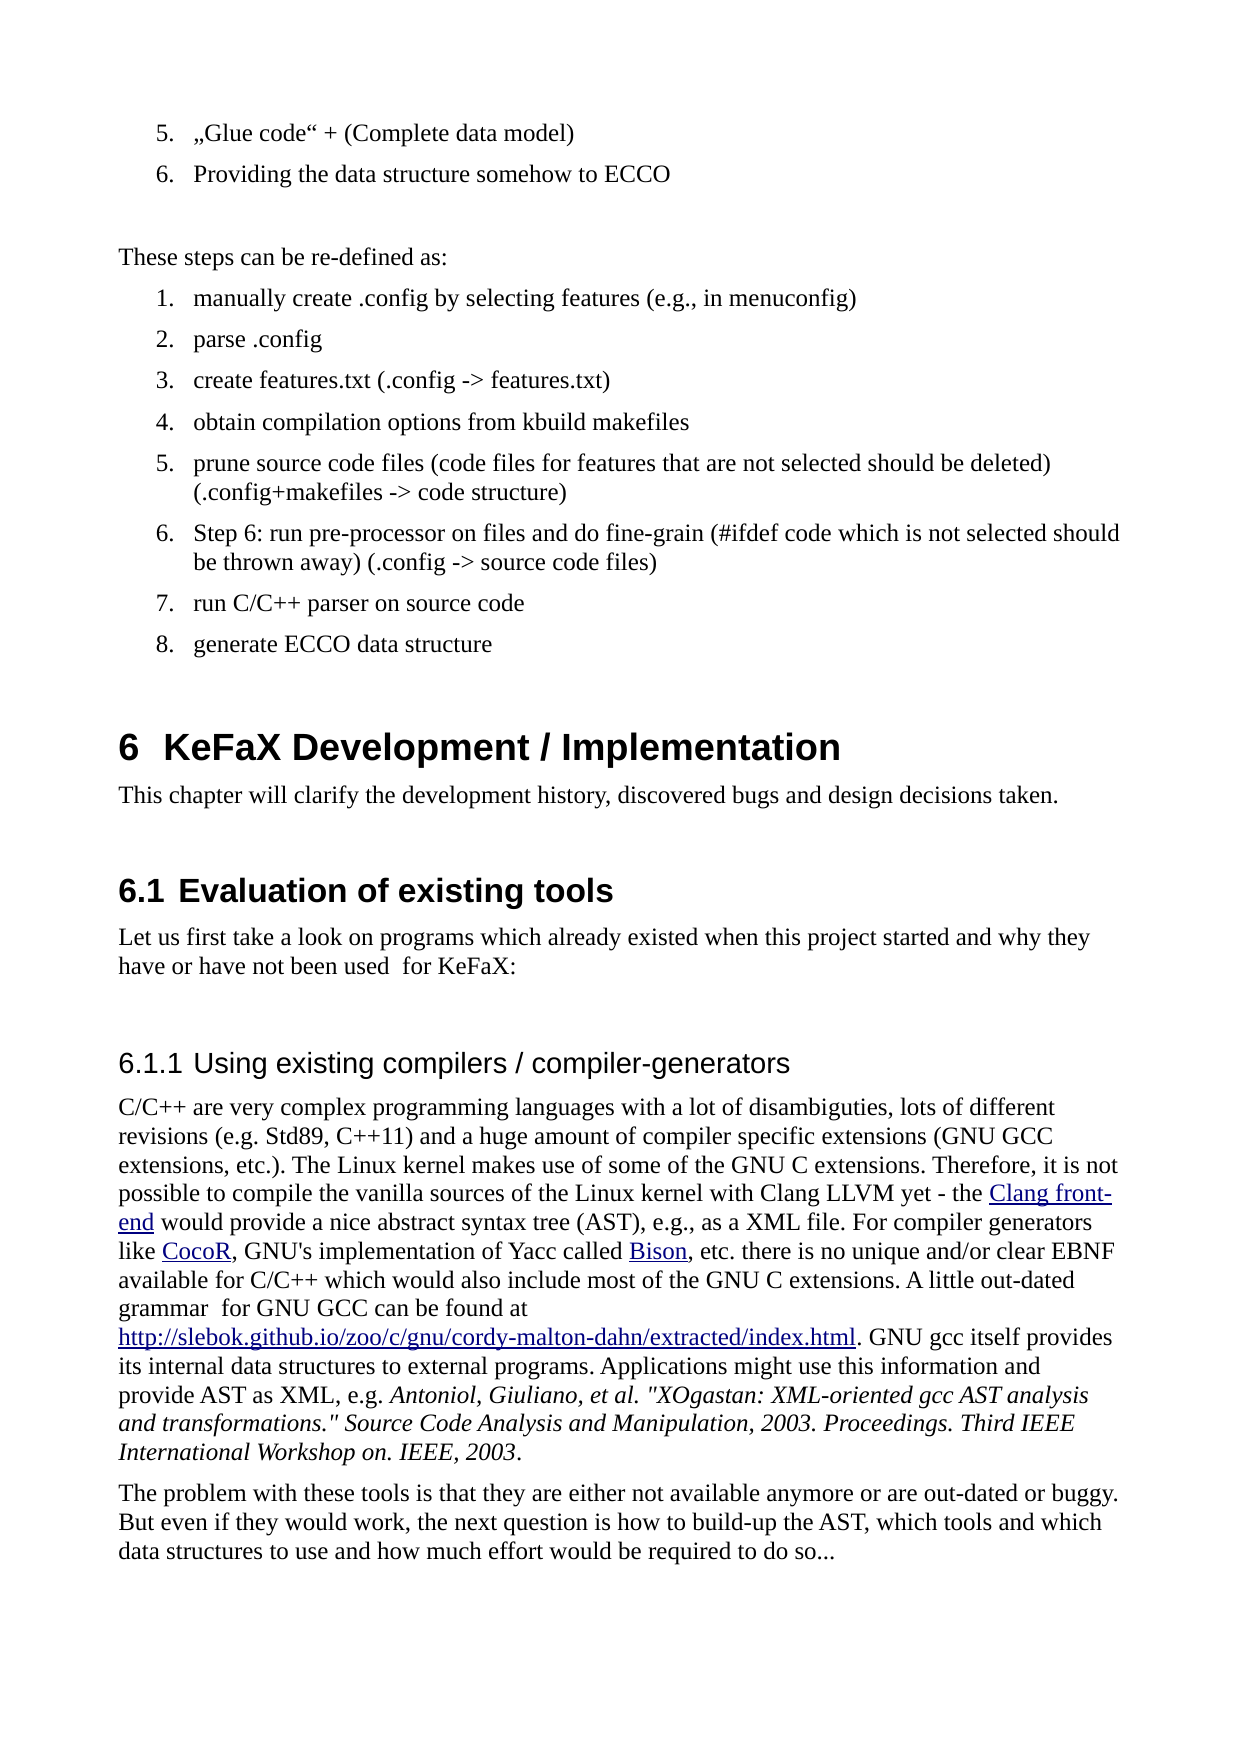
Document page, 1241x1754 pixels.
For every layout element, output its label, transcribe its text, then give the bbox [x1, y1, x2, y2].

text The problem with these tools is that they are either not available anymore or are out-dated or buggy. But even if they would work, the next question is how to build-up the AST, which tools and which data structures to use and how much effort would be required to do so... [118, 1478, 1122, 1565]
list Providing the data structure somehow to ECCO [156, 159, 1122, 188]
list Step 6: run pre-processor on files and do fine-grain (#ifdef code which is not selected should be thrown away) (.config -> source code files) [156, 518, 1122, 576]
list run C/C++ parser on source code [156, 588, 1122, 617]
text Let us first take a look on programs which already existed when this project started and why they have or have not been used for KeFaX: [118, 922, 1122, 980]
list manually create .config by selecting features (e.g., in menuconfig) [156, 283, 1122, 312]
subtitle Evaluation of existing tools [118, 871, 1122, 910]
text These steps can be re-defined as: [118, 242, 1122, 271]
list prune source code files (code files for features that are not selected should be deleted) (.config+makefiles -> code structure) [156, 448, 1122, 506]
list create features.txt (.config -> features.txt) [156, 366, 1122, 394]
list parse .config [156, 324, 1122, 353]
subtitle KeFaX Development / Implementation [118, 724, 1122, 768]
list generate ECCO data structure [156, 629, 1122, 658]
text This chapter will clarify the development history, discovered bugs and design decisions taken. [118, 781, 1122, 809]
list „Glue code“ + (Complete data model) [156, 118, 1122, 147]
list obtain compilation options from kbuild makefiles [156, 407, 1122, 436]
text C/C++ are very complex programming languages with a lot of disambiguties, lots of different revisions (e.g. Std89, C++11) and a huge amount of compiler specific extensions (GNU GCC extensions, etc.). The Linux kernel makes use of some of the GNU C extensions. Therefore, it is not possible to compile the vanilla sources of the Linux kernel with Clang LLVM yet - the Clang front-end would provide a nice abstract syntax tree (AST), e.g., as a XML file. For compiler generators like CocoR, GNU's implementation of Yacc called Bison, etc. there is no unique and/or clear EBNF available for C/C++ which would also include most of the GNU C extensions. A little out-dated grammar for GNU GCC can be found at http://slebok.github.io/zoo/c/gnu/cordy-malton-dahn/extracted/index.html. GNU gcc itself provides its internal data structures to external programs. Applications might use this information and provide AST as XML, e.g. Antoniol, Giuliano, et al. "XOgastan: XML-oriented gcc AST analysis and transformations." Source Code Analysis and Manipulation, 2003. Proceedings. Third IEEE International Workshop on. IEEE, 2003. [118, 1092, 1122, 1466]
subtitle Using existing compilers / compiler-generators [118, 1046, 1122, 1080]
